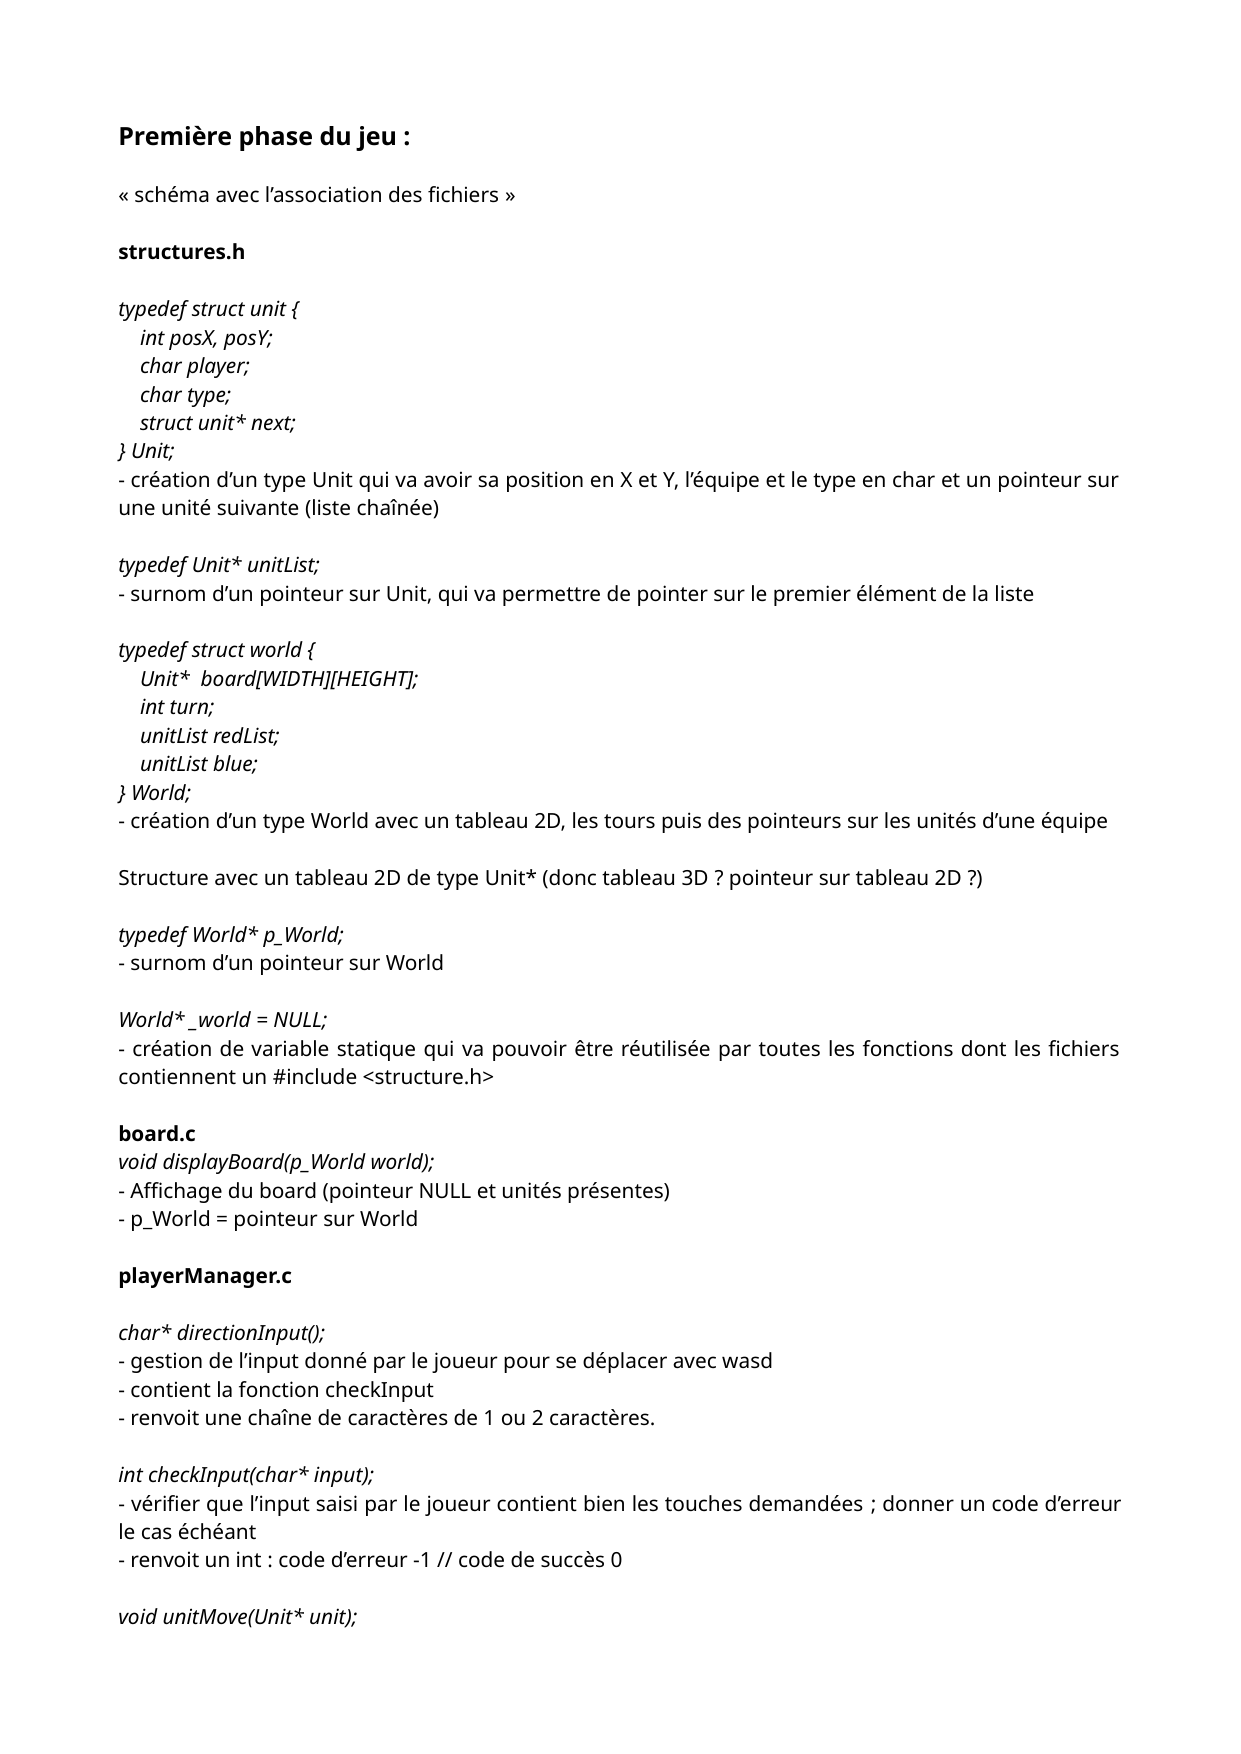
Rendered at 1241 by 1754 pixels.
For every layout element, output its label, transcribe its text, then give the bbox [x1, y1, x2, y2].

text char player; [118, 351, 1122, 380]
text structures.h [118, 237, 1122, 266]
text board.c [118, 1119, 1122, 1147]
text playerManager.c [118, 1261, 1122, 1290]
text - renvoit un int : code d’erreur -1 // code de succès 0 [118, 1546, 1122, 1574]
text int checkInput(char* input); [118, 1460, 1122, 1489]
text - création d’un type World avec un tableau 2D, les tours puis des pointeurs sur les unités d’une équipe [118, 806, 1122, 835]
text int turn; [118, 692, 1122, 721]
text unitList redList; [118, 721, 1122, 749]
text « schéma avec l’association des fichiers » [118, 181, 1122, 209]
text void unitMove(Unit* unit); [118, 1602, 1122, 1631]
text unitList blue; [118, 749, 1122, 778]
text typedef struct world { [118, 636, 1122, 664]
text Première phase du jeu : [118, 118, 1122, 152]
text typedef Unit* unitList; [118, 550, 1122, 579]
text - contient la fonction checkInput [118, 1375, 1122, 1403]
text - p_World = pointeur sur World [118, 1204, 1122, 1233]
text - renvoit une chaîne de caractères de 1 ou 2 caractères. [118, 1403, 1122, 1432]
text - Affichage du board (pointeur NULL et unités présentes) [118, 1176, 1122, 1204]
text Unit* board[WIDTH][HEIGHT]; [118, 664, 1122, 692]
text Structure avec un tableau 2D de type Unit* (donc tableau 3D ? pointeur sur tableau 2D ?) [118, 863, 1122, 892]
text - surnom d’un pointeur sur World [118, 948, 1122, 977]
text int posX, posY; [118, 323, 1122, 351]
text char type; [118, 380, 1122, 408]
text - gestion de l’input donné par le joueur pour se déplacer avec wasd [118, 1347, 1122, 1375]
text World* _world = NULL; [118, 1005, 1122, 1034]
text } Unit; [118, 437, 1122, 465]
text - surnom d’un pointeur sur Unit, qui va permettre de pointer sur le premier élément de la liste [118, 579, 1122, 607]
text - création d’un type Unit qui va avoir sa position en X et Y, l’équipe et le type en char et un pointeur sur une unité suivante (liste chaînée) [118, 465, 1122, 522]
text struct unit* next; [118, 408, 1122, 437]
text - vérifier que l’input saisi par le joueur contient bien les touches demandées ; donner un code d’erreur le cas échéant [118, 1489, 1122, 1546]
text - création de variable statique qui va pouvoir être réutilisée par toutes les fonctions dont les fichiers contiennent un #include <structure.h> [118, 1034, 1122, 1091]
text void displayBoard(p_World world); [118, 1147, 1122, 1176]
text typedef struct unit { [118, 294, 1122, 323]
text char* directionInput(); [118, 1318, 1122, 1347]
text typedef World* p_World; [118, 920, 1122, 948]
text } World; [118, 778, 1122, 806]
